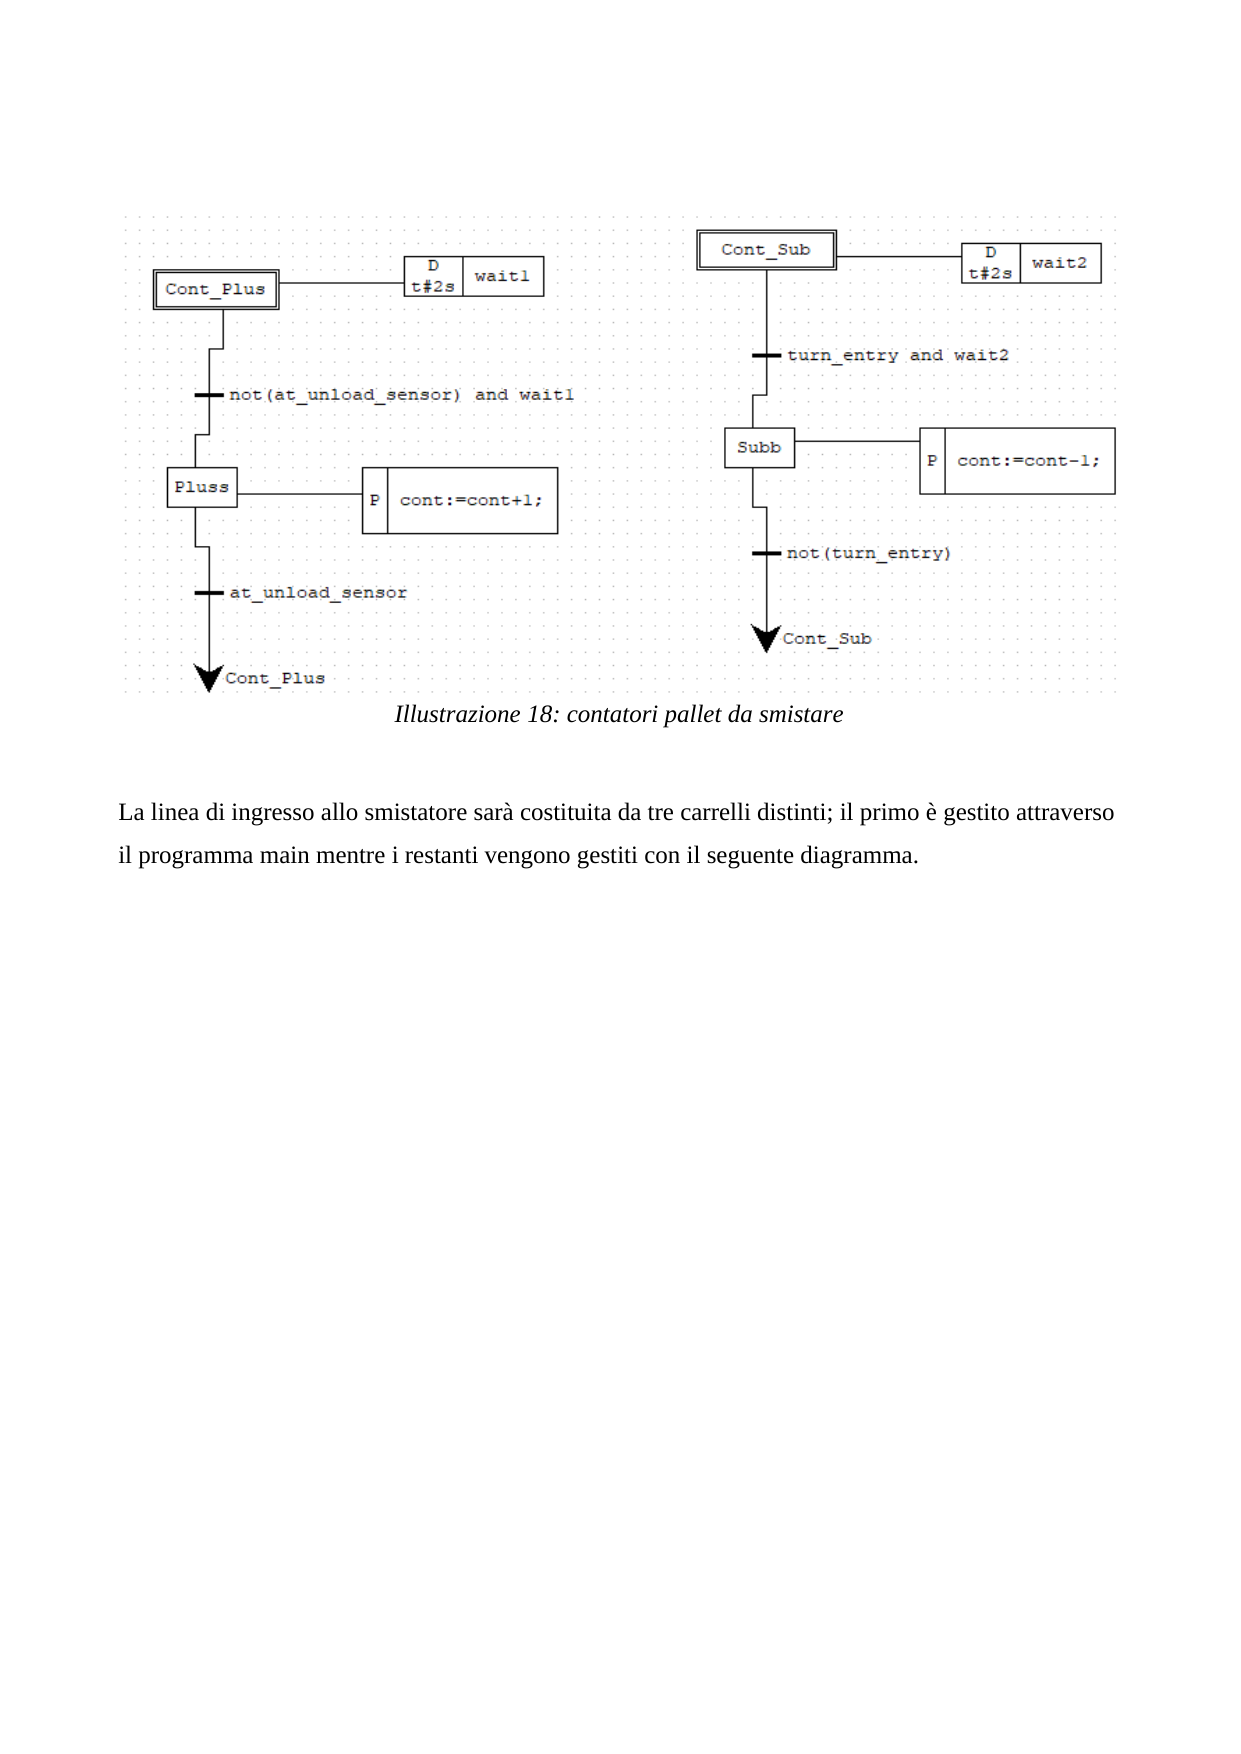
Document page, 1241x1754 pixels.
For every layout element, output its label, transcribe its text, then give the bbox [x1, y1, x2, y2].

picture [121, 206, 1122, 698]
text La linea di ingresso allo smistatore sarà costituita da tre carrelli distinti; il primo è gestito attraverso il programma main mentre i restanti vengono gestiti con il seguente diagramma. [118, 797, 1122, 869]
text Illustrazione 18: contatori pallet da smistare [120, 205, 1122, 728]
